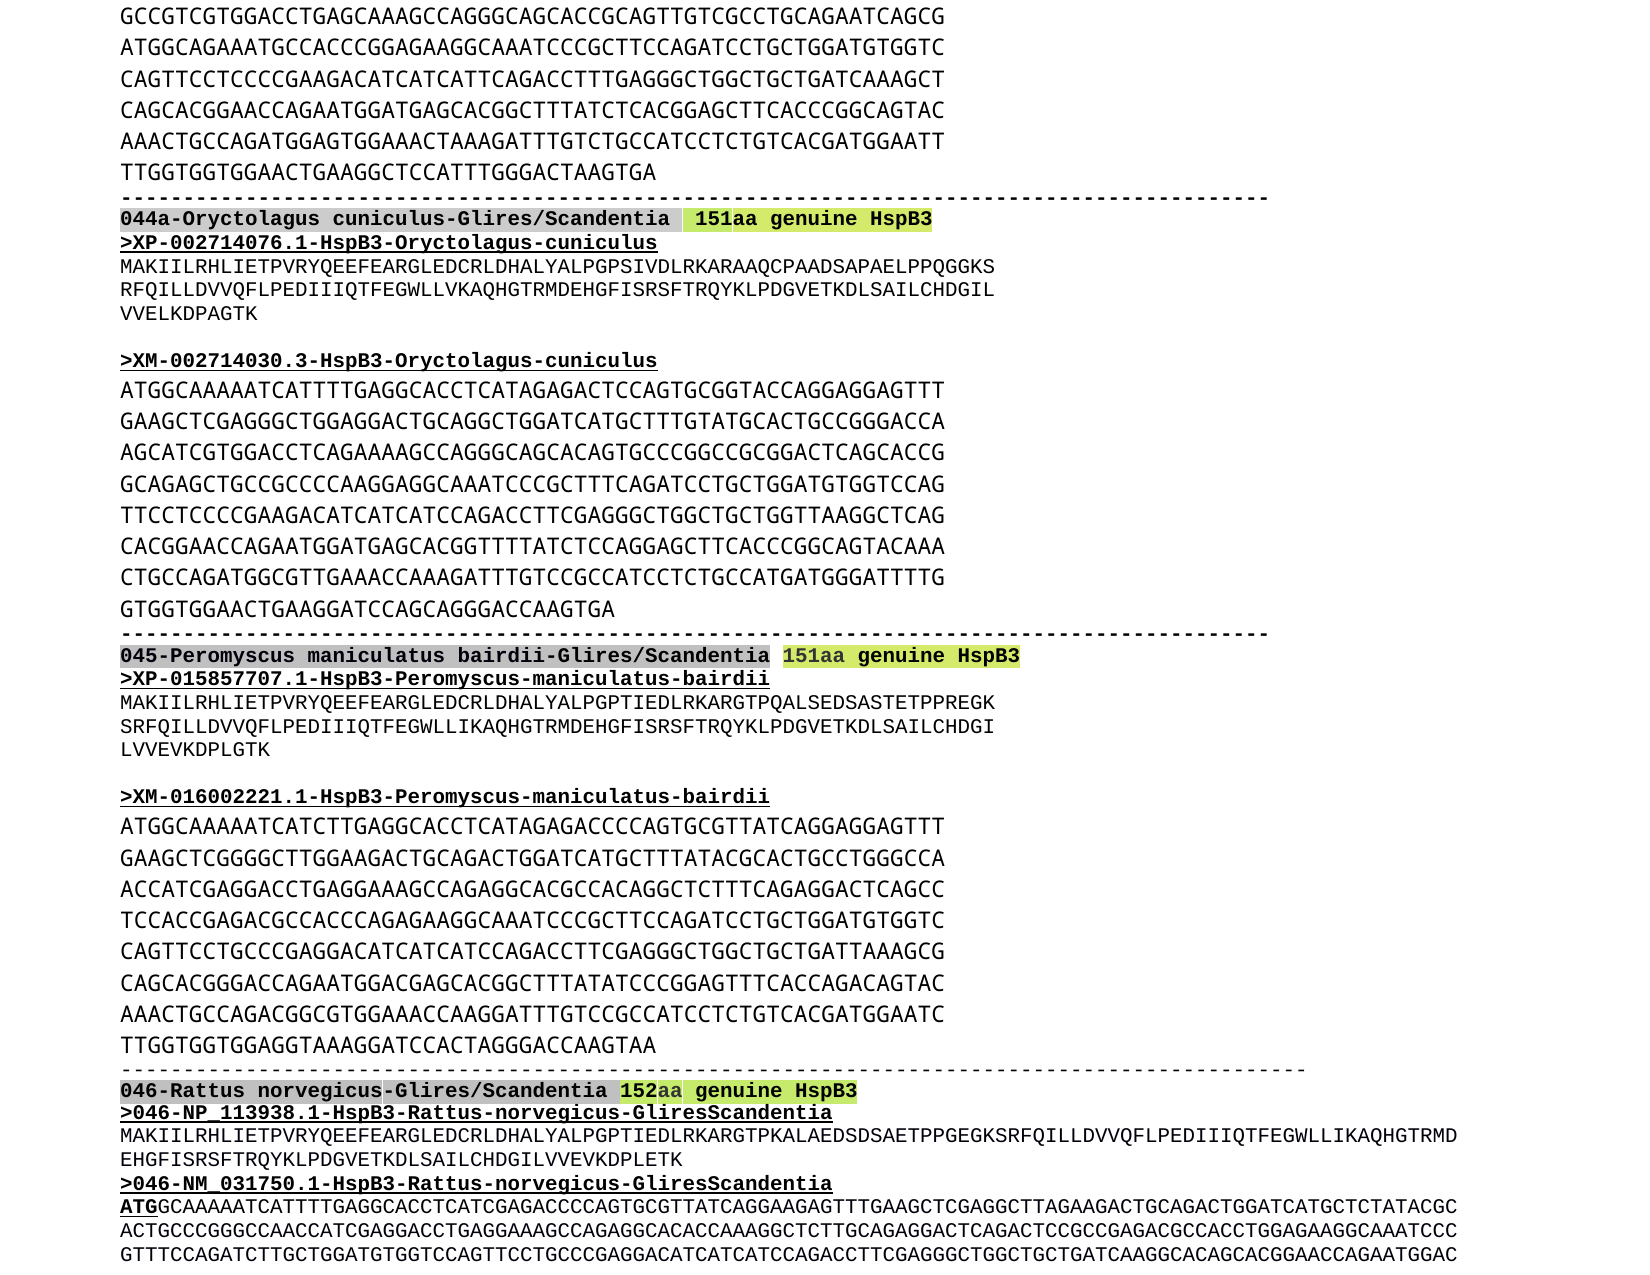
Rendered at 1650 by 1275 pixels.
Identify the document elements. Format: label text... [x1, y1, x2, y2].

text TCCACCGAGACGCCACCCAGAGAAGGCAAATCCCGCTTCCAGATCCTGCTGGATGTGGTC [120, 904, 1535, 935]
text MAKIILRHLIETPVRYQEEFEARGLEDCRLDHALYALPGPSIVDLRKARAAQCPAADSAPAELPPQGGKS [120, 256, 1535, 279]
text CAGTTCCTGCCCGAGGACATCATCATCCAGACCTTCGAGGGCTGGCTGCTGATTAAAGCG [120, 935, 1535, 966]
text AGCATCGTGGACCTCAGAAAAGCCAGGGCAGCACAGTGCCCGGCCGCGGACTCAGCACCG [120, 436, 1535, 468]
text ----------------------------------------------------------------------------------------------- [120, 1060, 1337, 1081]
text GAAGCTCGGGGCTTGGAAGACTGCAGACTGGATCATGCTTTATACGCACTGCCTGGGCCA [120, 841, 1535, 873]
text TTGGTGGTGGAGGTAAAGGATCCACTAGGGACCAAGTAA [120, 1029, 1337, 1060]
text GAAGCTCGAGGGCTGGAGGACTGCAGGCTGGATCATGCTTTGTATGCACTGCCGGGACCA [120, 405, 1535, 436]
text >XM-002714030.3-HspB3-Oryctolagus-cuniculus [120, 350, 1535, 374]
text VVELKDPAGTK [120, 303, 1535, 327]
text RFQILLDVVQFLPEDIIIQTFEGWLLVKAQHGTRMDEHGFISRSFTRQYKLPDGVETKDLSAILCHDGIL [120, 279, 1535, 303]
text SRFQILLDVVQFLPEDIIIQTFEGWLLIKAQHGTRMDEHGFISRSFTRQYKLPDGVETKDLSAILCHDGI [120, 716, 1535, 739]
text >046-NM_031750.1-HspB3-Rattus-norvegicus-GliresScandentia [120, 1173, 1337, 1196]
text TTGGTGGTGGAACTGAAGGCTCCATTTGGGACTAAGTGA [120, 156, 1327, 187]
text 046-Rattus norvegicus-Glires/Scandentia 152aa genuine HspB3 [120, 1081, 1337, 1102]
text ATGGCAAAAATCATTTTGAGGCACCTCATAGAGACTCCAGTGCGGTACCAGGAGGAGTTT [120, 374, 1535, 405]
text CACGGAACCAGAATGGATGAGCACGGTTTTATCTCCAGGAGCTTCACCCGGCAGTACAAA [120, 530, 1535, 561]
text >XM-016002221.1-HspB3-Peromyscus-maniculatus-bairdii [120, 787, 1535, 810]
text ATGGCAAAAATCATTTTGAGGCACCTCATCGAGACCCCAGTGCGTTATCAGGAAGAGTTTGAAGCTCGAGGCTTAGAAGACTGCAGACTGGATCATGCTCTATACGCACTGCCCGGGCCAACCATCGAGGACCTGAGGAAAGCCAGAGGCACACCAAAGGCTCTTGCAGAGGACTCAGACTCCGCCGAGACGCCACCTGGAGAAGGCAAATCCCGTTTCCAGATCTTGCTGGATGTGGTCCAGTTCCTGCCCGAGGACATCATCATCCAGACCTTCGAGGGCTGGCTGCTGATCAAGGCACAGCACGGAACCAGAATGGAC [120, 1196, 1470, 1267]
text -------------------------------------------------------------------------------------------- [120, 624, 1337, 645]
text CAGCACGGGACCAGAATGGACGAGCACGGCTTTATATCCCGGAGTTTCACCAGACAGTAC [120, 966, 1535, 998]
text ATGGCAGAAATGCCACCCGGAGAAGGCAAATCCCGCTTCCAGATCCTGCTGGATGTGGTC [120, 31, 1535, 62]
text CTGCCAGATGGCGTTGAAACCAAAGATTTGTCCGCCATCCTCTGCCATGATGGGATTTTG [120, 561, 1535, 593]
text MAKIILRHLIETPVRYQEEFEARGLEDCRLDHALYALPGPTIEDLRKARGTPQALSEDSASTETPPREGK [120, 692, 1535, 716]
text -------------------------------------------------------------------------------------------- [120, 187, 1337, 208]
text CAGTTCCTCCCCGAAGACATCATCATTCAGACCTTTGAGGGCTGGCTGCTGATCAAAGCT [120, 62, 1535, 94]
text >XP-015857707.1-HspB3-Peromyscus-maniculatus-bairdii [120, 668, 1535, 692]
text >XP-002714076.1-HspB3-Oryctolagus-cuniculus [120, 232, 1535, 256]
text GCCGTCGTGGACCTGAGCAAAGCCAGGGCAGCACCGCAGTTGTCGCCTGCAGAATCAGCG [120, 0, 1535, 31]
text GTGGTGGAACTGAAGGATCCAGCAGGGACCAAGTGA [120, 593, 1507, 624]
text LVVEVKDPLGTK [120, 739, 1535, 763]
text TTCCTCCCCGAAGACATCATCATCCAGACCTTCGAGGGCTGGCTGCTGGTTAAGGCTCAG [120, 499, 1535, 530]
text ACCATCGAGGACCTGAGGAAAGCCAGAGGCACGCCACAGGCTCTTTCAGAGGACTCAGCC [120, 873, 1535, 904]
text GCAGAGCTGCCGCCCCAAGGAGGCAAATCCCGCTTTCAGATCCTGCTGGATGTGGTCCAG [120, 468, 1535, 499]
text >046-NP_113938.1-HspB3-Rattus-norvegicus-GliresScandentia [120, 1102, 1337, 1126]
text 045-Peromyscus maniculatus bairdii-Glires/Scandentia 151aa genuine HspB3 [120, 645, 1337, 668]
text AAACTGCCAGATGGAGTGGAAACTAAAGATTTGTCTGCCATCCTCTGTCACGATGGAATT [120, 125, 1535, 156]
text AAACTGCCAGACGGCGTGGAAACCAAGGATTTGTCCGCCATCCTCTGTCACGATGGAATC [120, 998, 1535, 1029]
text ATGGCAAAAATCATCTTGAGGCACCTCATAGAGACCCCAGTGCGTTATCAGGAGGAGTTT [120, 810, 1535, 841]
text 044a-Oryctolagus cuniculus-Glires/Scandentia 151aa genuine HspB3 [120, 208, 1507, 232]
text CAGCACGGAACCAGAATGGATGAGCACGGCTTTATCTCACGGAGCTTCACCCGGCAGTAC [120, 94, 1535, 125]
text MAKIILRHLIETPVRYQEEFEARGLEDCRLDHALYALPGPTIEDLRKARGTPKALAEDSDSAETPPGEGKSRFQILLDVVQFLPEDIIIQTFEGWLLIKAQHGTRMDEHGFISRSFTRQYKLPDGVETKDLSAILCHDGILVVEVKDPLETK [120, 1126, 1470, 1173]
